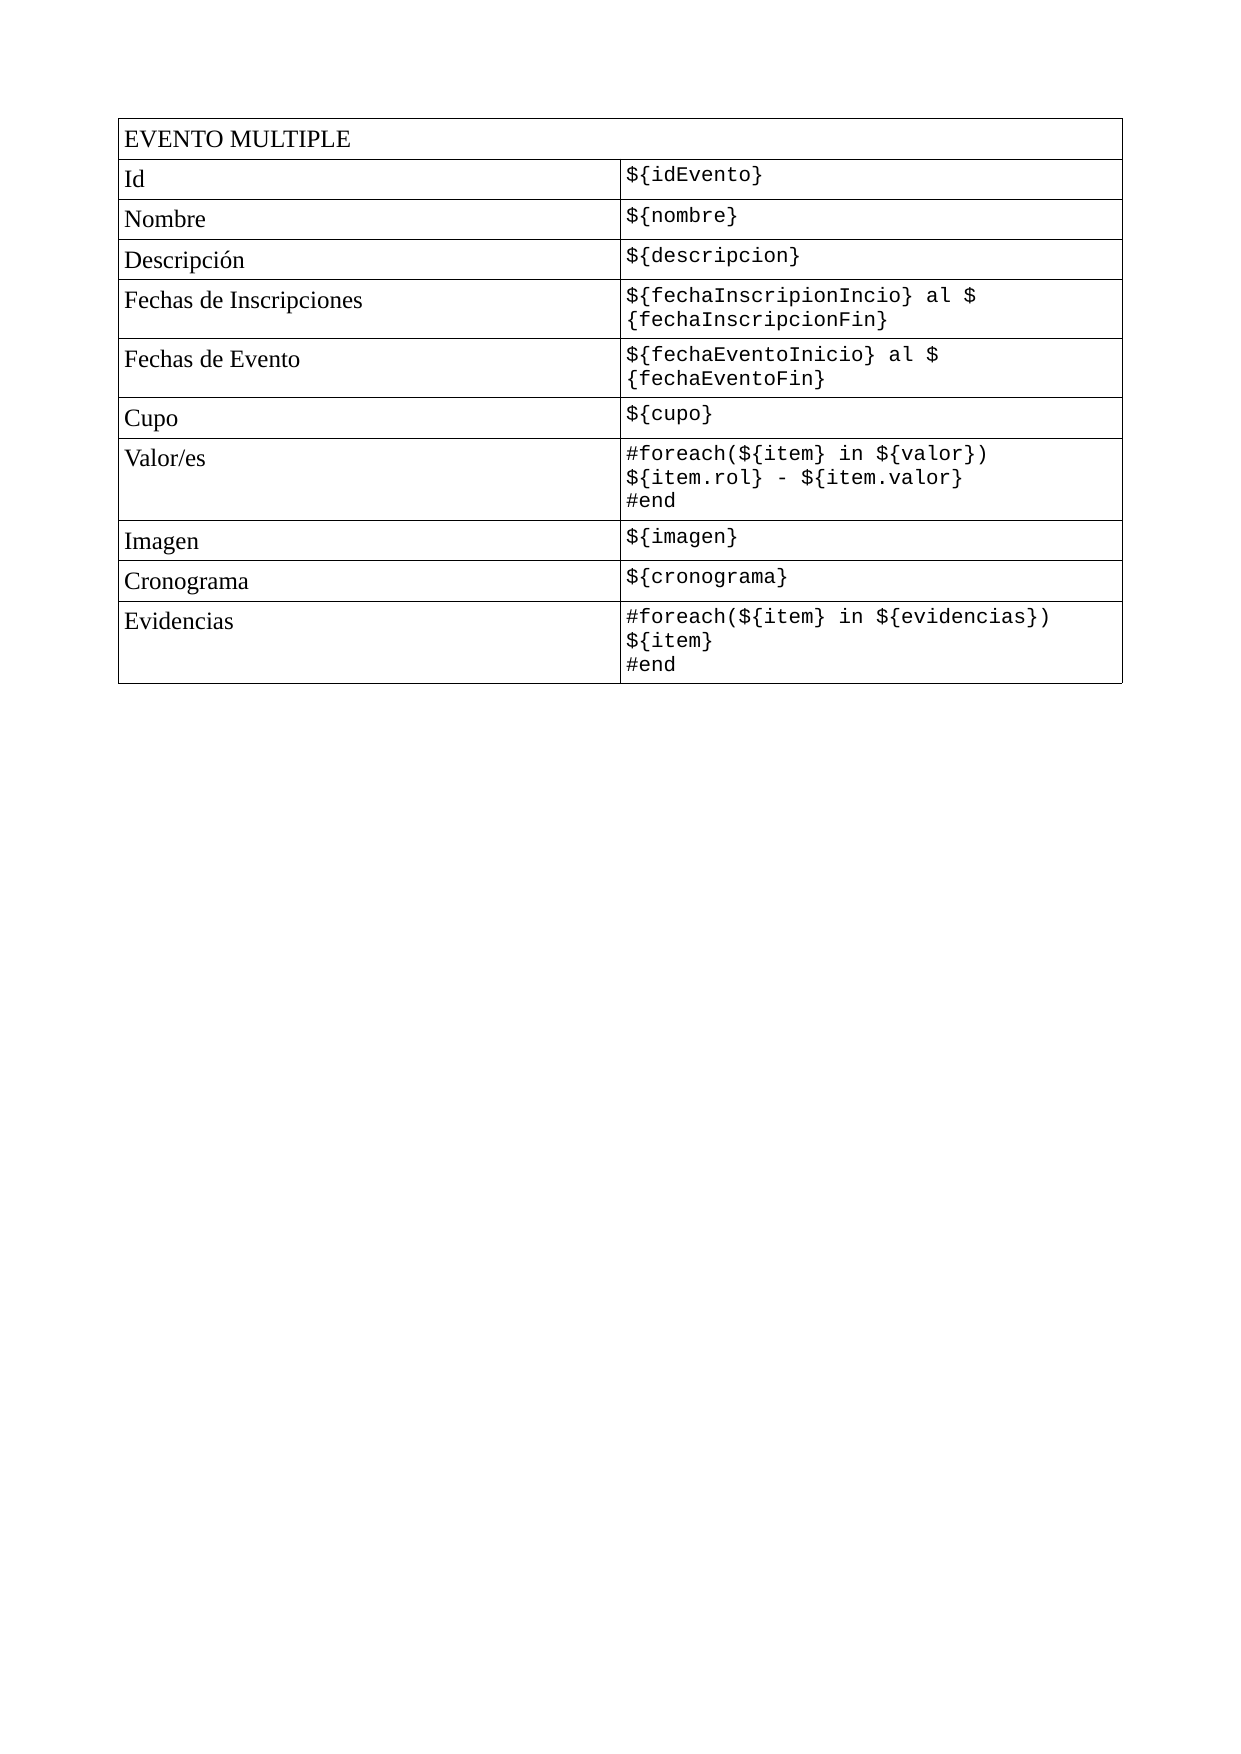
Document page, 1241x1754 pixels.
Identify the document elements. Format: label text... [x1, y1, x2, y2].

table_cell Id [119, 160, 620, 199]
table_cell ${descripcion} [621, 240, 1122, 279]
table_cell #foreach(${item} in ${evidencias}) ${item} #end [621, 602, 1122, 683]
table_cell ${nombre} [621, 200, 1122, 239]
table_cell ${cupo} [621, 398, 1122, 437]
table_cell Nombre [119, 200, 620, 239]
table_cell Cupo [119, 398, 620, 437]
table_cell Fechas de Inscripciones [119, 280, 620, 338]
table_cell #foreach(${item} in ${valor}) ${item.rol} - ${item.valor} #end [621, 439, 1122, 520]
table_cell ${imagen} [621, 521, 1122, 560]
table_cell ${cronograma} [621, 561, 1122, 601]
table_header EVENTO MULTIPLE [119, 119, 1122, 158]
table_cell ${fechaEventoInicio} al ${fechaEventoFin} [621, 339, 1122, 397]
table_cell ${idEvento} [621, 160, 1122, 199]
table_cell ${fechaInscripionIncio} al ${fechaInscripcionFin} [621, 280, 1122, 338]
table_cell Cronograma [119, 561, 620, 601]
table_cell Imagen [119, 521, 620, 560]
table_cell Descripción [119, 240, 620, 279]
table_cell Evidencias [119, 602, 620, 683]
table_cell Valor/es [119, 439, 620, 520]
table_cell Fechas de Evento [119, 339, 620, 397]
